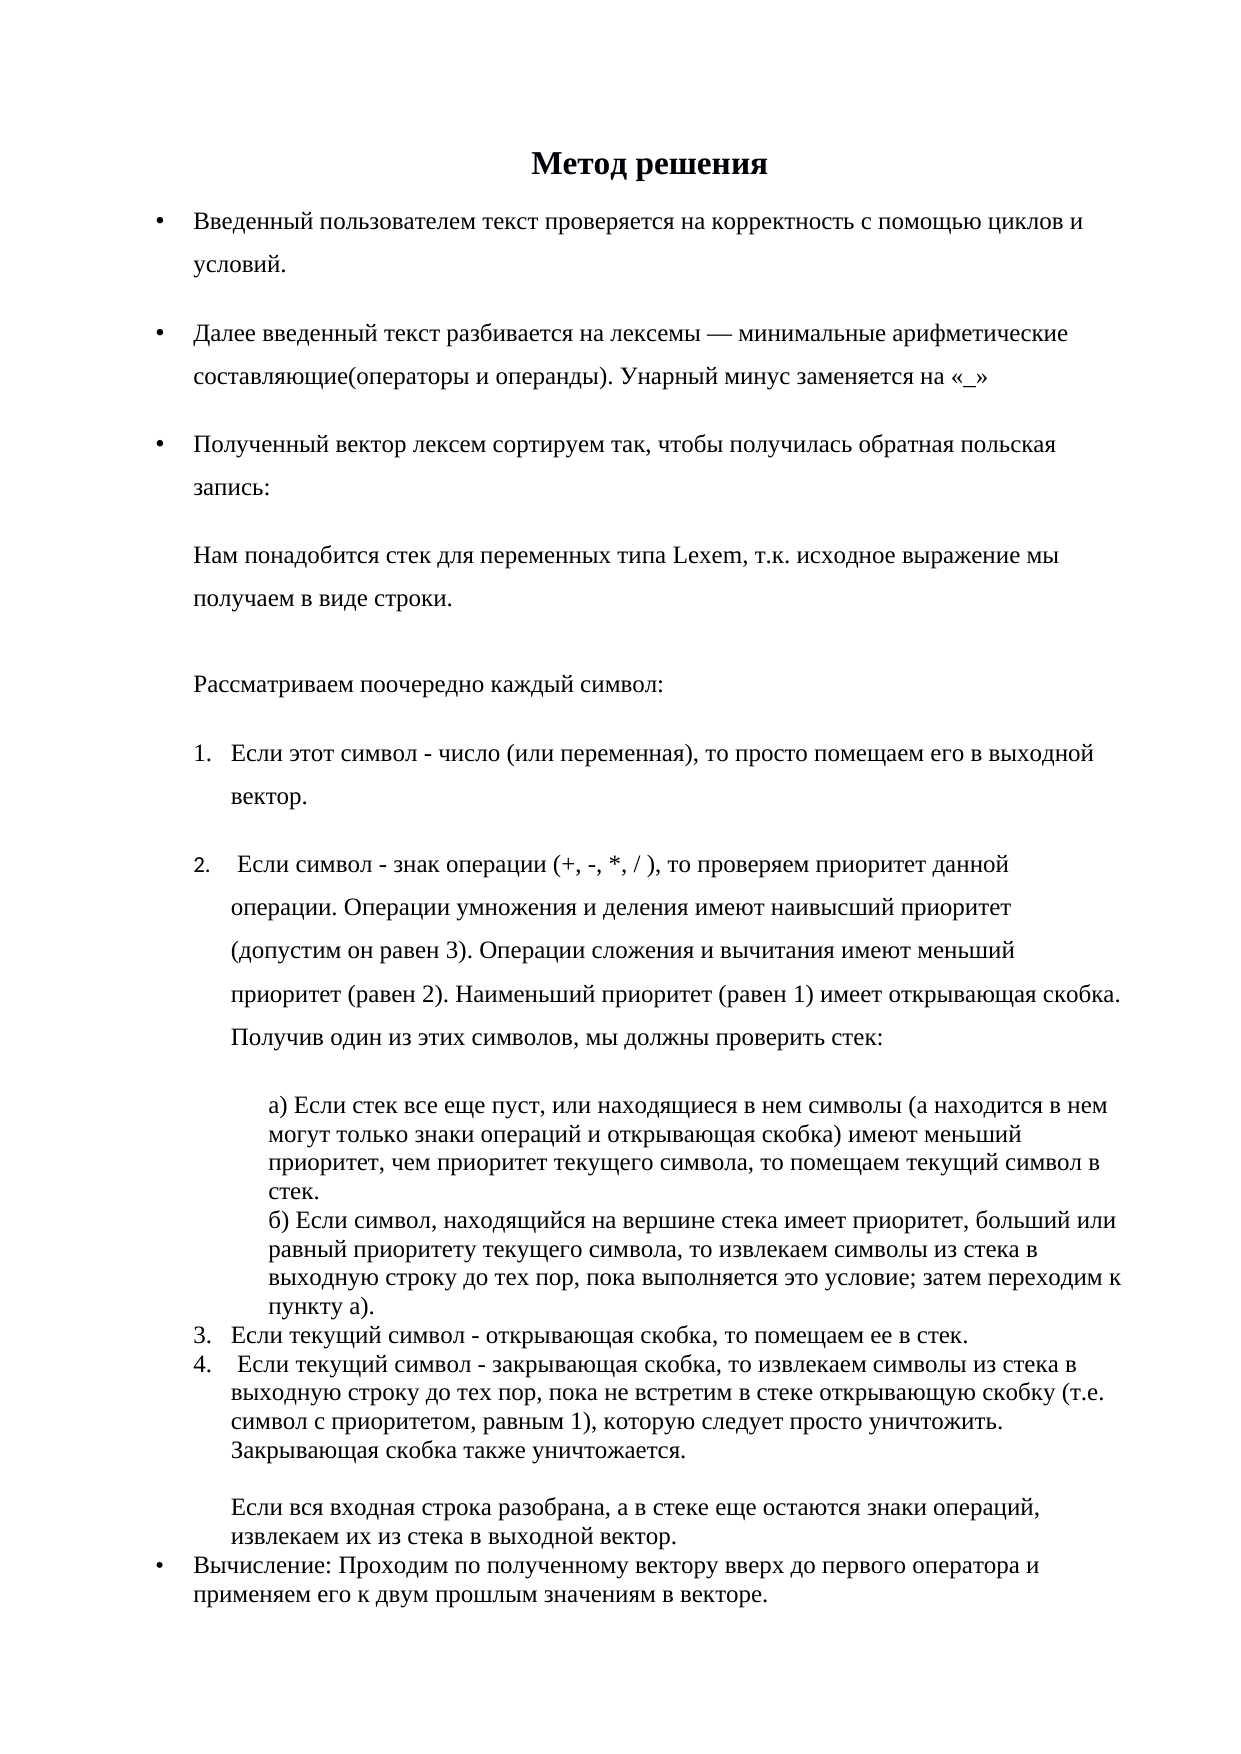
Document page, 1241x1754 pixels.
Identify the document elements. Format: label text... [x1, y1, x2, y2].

list Если текущий символ - открывающая скобка, то помещаем ее в стек. [193, 1320, 1122, 1349]
list а) Если стек все еще пуст, или находящиеся в нем символы (а находится в нем могут только знаки операций и открывающая скобка) имеют меньший приоритет, чем приоритет текущего символа, то помещаем текущий символ в стек. б) Если символ, находящийся на вершине стека имеет приоритет, больший или равный приоритету текущего символа, то извлекаем символы из стека в выходную строку до тех пор, пока выполняется это условие; затем переходим к пункту а). [231, 1090, 1122, 1320]
list Полученный вектор лексем сортируем так, чтобы получилась обратная польская запись: [156, 429, 1122, 501]
list Вычисление: Проходим по полученному вектору вверх до первого оператора и применяем его к двум прошлым значениям в векторе. [156, 1550, 1122, 1635]
list Если символ - знак операции (+, -, *, / ), то проверяем приоритет данной операции. Операции умножения и деления имеют наивысший приоритет (допустим он равен 3). Операции сложения и вычитания имеют меньший приоритет (равен 2). Наименьший приоритет (равен 1) имеет открывающая скобка. Получив один из этих символов, мы должны проверить стек: [193, 849, 1122, 1051]
list Если этот символ - число (или переменная), то просто помещаем его в выходной вектор. [193, 738, 1122, 809]
list Введенный пользователем текст проверяется на корректность с помощью циклов и условий. [156, 206, 1122, 278]
list Далее введенный текст разбивается на лексемы — минимальные арифметические составляющие(операторы и операнды). Унарный минус заменяется на «_» [156, 318, 1122, 389]
subtitle Метод решения [118, 143, 1122, 181]
list Нам понадобится стек для переменных типа Lexem, т.к. исходное выражение мы получаем в виде строки. Рассматриваем поочередно каждый символ: [156, 540, 1122, 698]
list Если текущий символ - закрывающая скобка, то извлекаем символы из стека в выходную строку до тех пор, пока не встретим в стеке открывающую скобку (т.е. символ с приоритетом, равным 1), которую следует просто уничтожить. Закрывающая скобка также уничтожается. Если вся входная строка разобрана, а в стеке еще остаются знаки операций, извлекаем их из стека в выходной вектор. [193, 1349, 1122, 1550]
